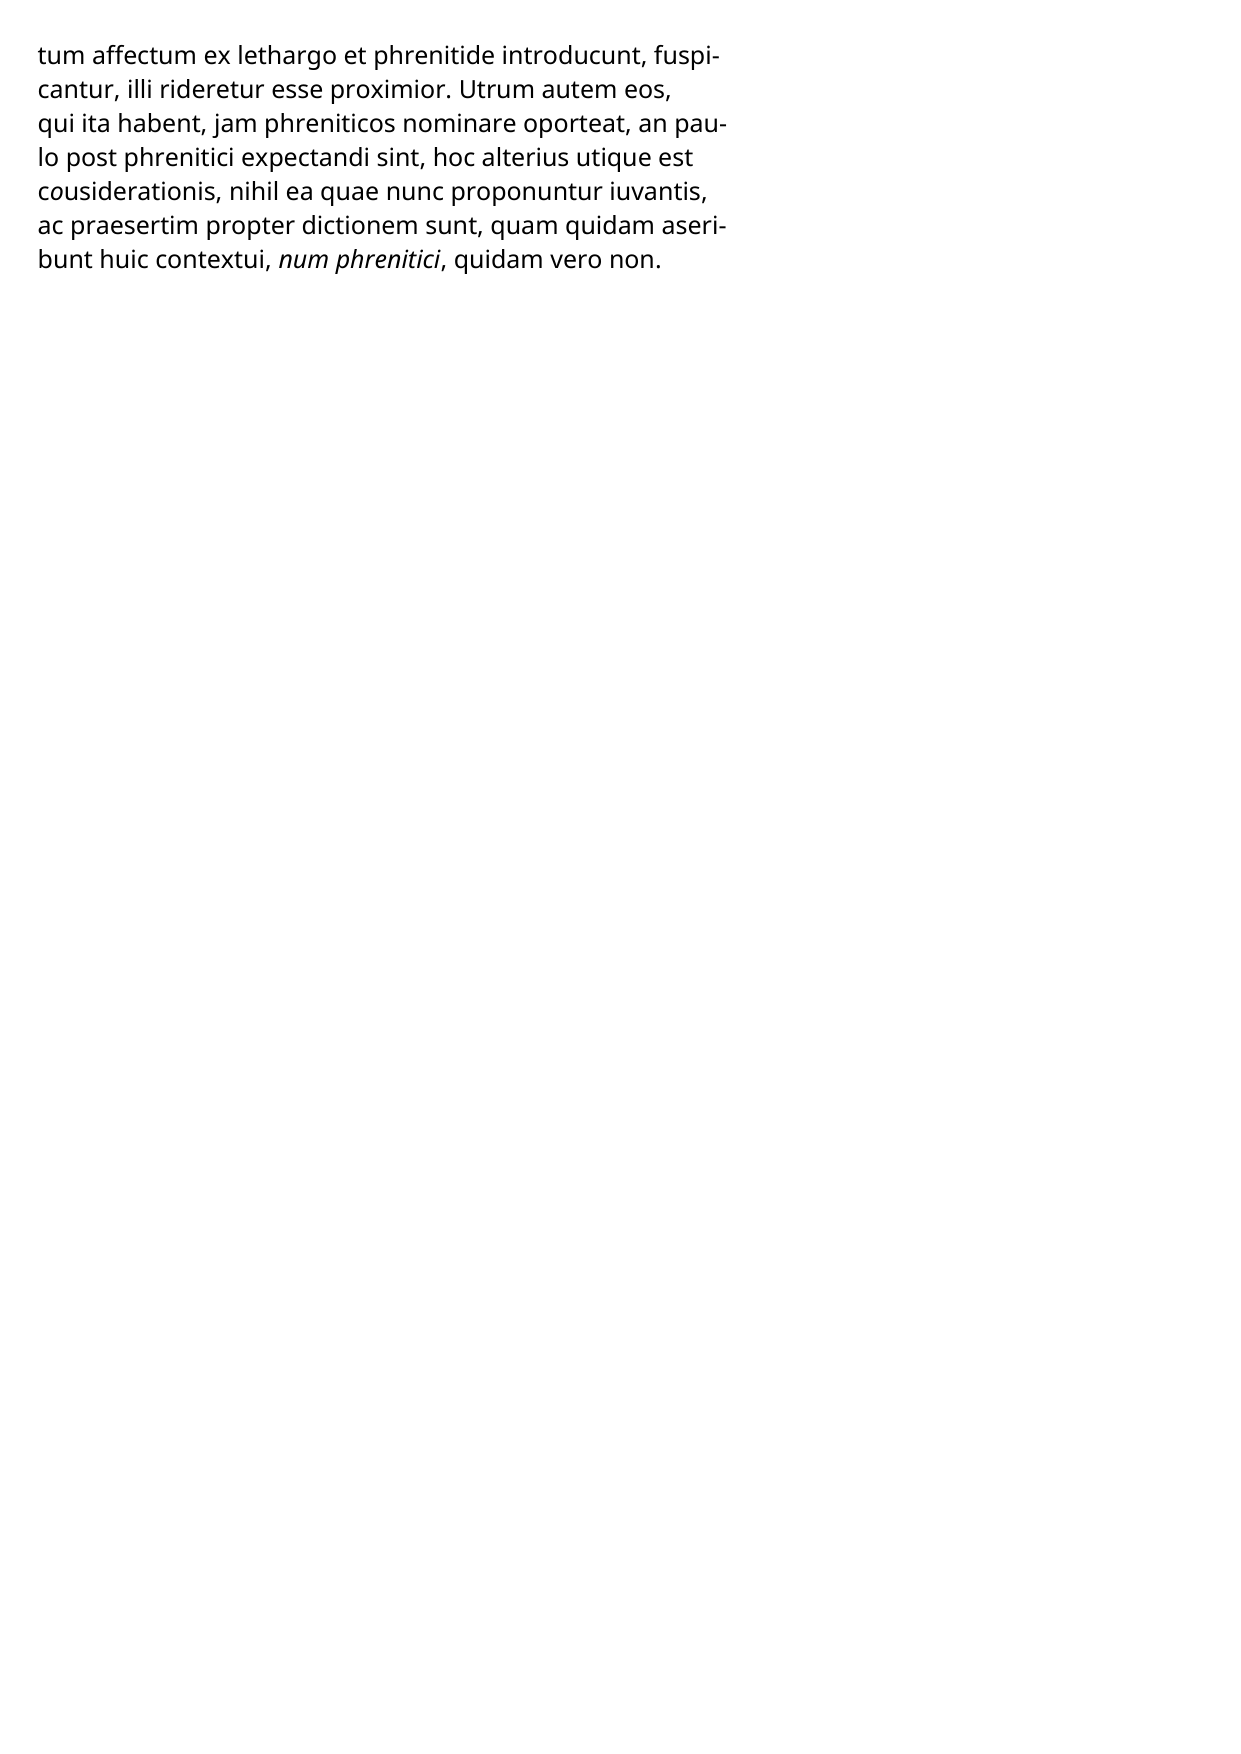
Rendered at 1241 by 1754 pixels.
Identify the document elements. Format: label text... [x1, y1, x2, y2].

text tum affectum ex lethargo et phrenitide introducunt, fuspi- cantur, illi rideretur esse proximior. Utrum autem eos, qui ita habent, jam phreniticos nominare oporteat, an pau- lo post phrenitici expectandi sint, hoc alterius utique est cousiderationis, nihil ea quae nunc proponuntur iuvantis, ac praesertim propter dictionem sunt, quam quidam aseri- bunt huic contextui, num phrenitici, quidam vero non. [37, 37, 1203, 276]
